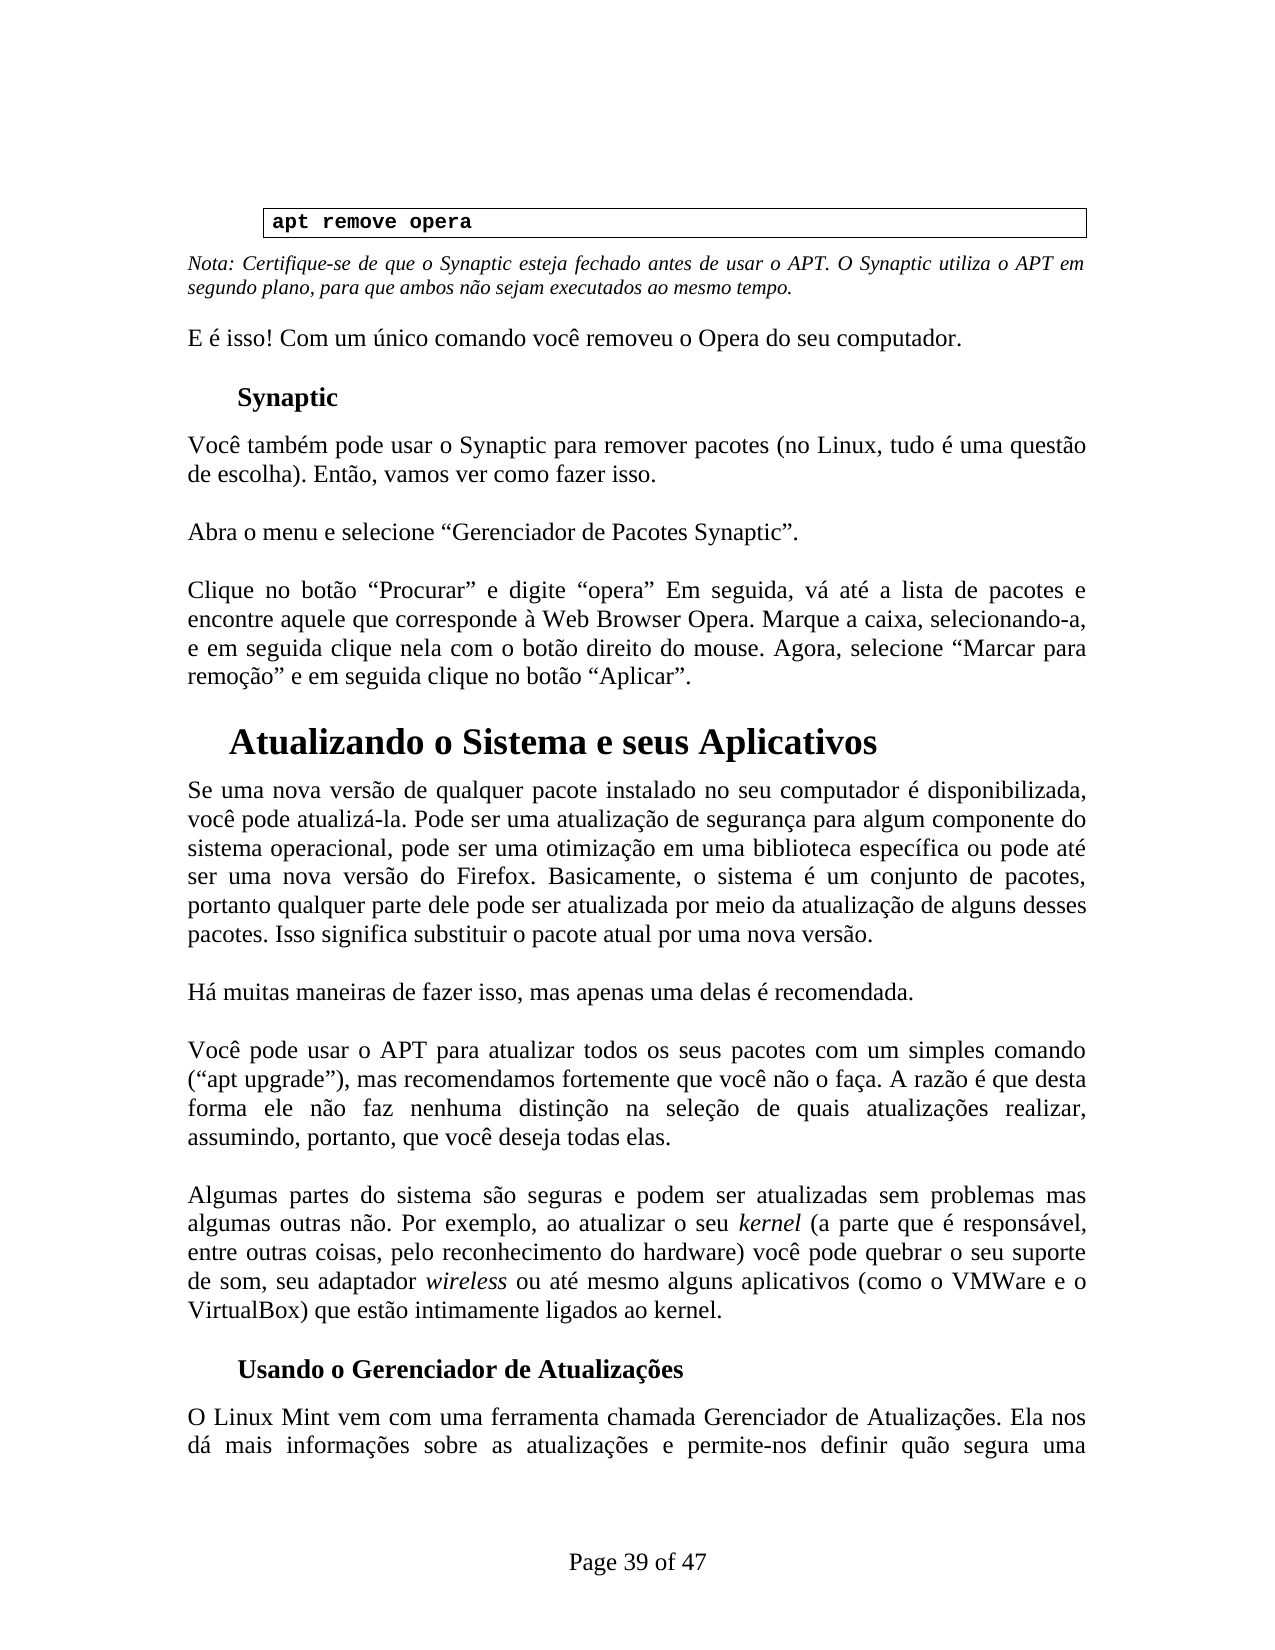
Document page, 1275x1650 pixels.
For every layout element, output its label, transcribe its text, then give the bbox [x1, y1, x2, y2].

text Algumas partes do sistema são seguras e podem ser atualizadas sem problemas mas algumas outras não. Por exemplo, ao atualizar o seu kernel (a parte que é responsável, entre outras coisas, pelo reconhecimento do hardware) você pode quebrar o seu suporte de som, seu adaptador wireless ou até mesmo alguns aplicativos (como o VMWare e o VirtualBox) que estão intimamente ligados ao kernel. [187, 1180, 1087, 1323]
subtitle Usando o Gerenciador de Atualizações [187, 1353, 1087, 1384]
text Se uma nova versão de qualquer pacote instalado no seu computador é disponibilizada, você pode atualizá-la. Pode ser uma atualização de segurança para algum componente do sistema operacional, pode ser uma otimização em uma biblioteca específica ou pode até ser uma nova versão do Firefox. Basicamente, o sistema é um conjunto de pacotes, portanto qualquer parte dele pode ser atualizada por meio da atualização de alguns desses pacotes. Isso significa substituir o pacote atual por uma nova versão. [187, 775, 1087, 948]
text Nota: Certifique-se de que o Synaptic esteja fechado antes de usar o APT. O Synaptic utiliza o APT em segundo plano, para que ambos não sejam executados ao mesmo tempo. [187, 251, 1087, 299]
subtitle Synaptic [187, 381, 1087, 412]
text E é isso! Com um único comando você removeu o Opera do seu computador. [187, 323, 1087, 352]
text Abra o menu e selecione “Gerenciador de Pacotes Synaptic”. [187, 517, 1087, 546]
subtitle Atualizando o Sistema e seus Aplicativos [187, 719, 1087, 763]
text Há muitas maneiras de fazer isso, mas apenas uma delas é recomendada. [187, 977, 1087, 1006]
text Você pode usar o APT para atualizar todos os seus pacotes com um simples comando (“apt upgrade”), mas recomendamos fortemente que você não o faça. A razão é que desta forma ele não faz nenhuma distinção na seleção de quais atualizações realizar, assumindo, portanto, que você deseja todas elas. [187, 1035, 1087, 1150]
text Clique no botão “Procurar” e digite “opera” Em seguida, vá até a lista de pacotes e encontre aquele que corresponde à Web Browser Opera. Marque a caixa, selecionando-a, e em seguida clique nela com o botão direito do mouse. Agora, selecione “Marcar para remoção” e em seguida clique no botão “Aplicar”. [187, 575, 1087, 690]
text apt remove opera [264, 209, 1086, 237]
text Você também pode usar o Synaptic para remover pacotes (no Linux, tudo é uma questão de escolha). Então, vamos ver como fazer isso. [187, 430, 1087, 487]
text O Linux Mint vem com uma ferramenta chamada Gerenciador de Atualizações. Ela nos dá mais informações sobre as atualizações e permite-nos definir quão segura uma [187, 1402, 1087, 1459]
